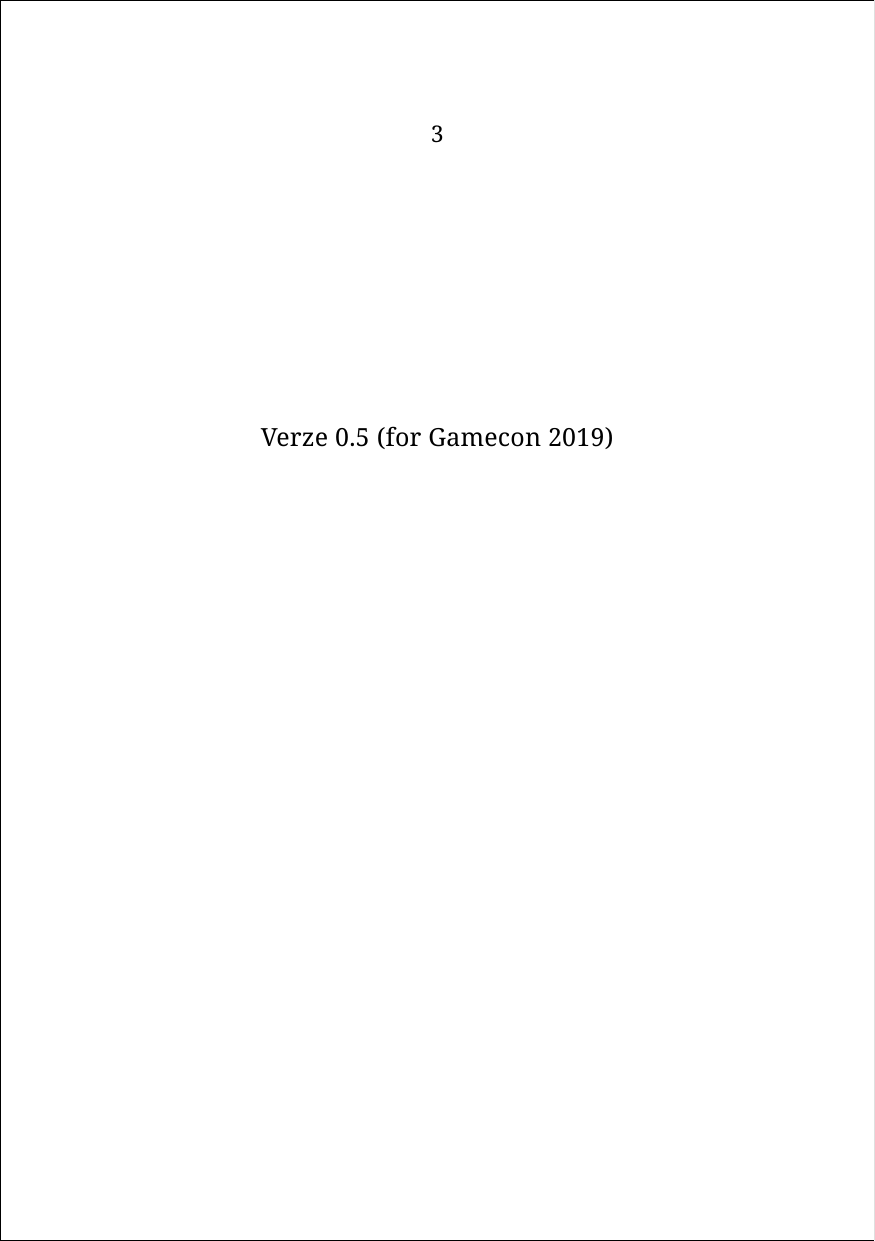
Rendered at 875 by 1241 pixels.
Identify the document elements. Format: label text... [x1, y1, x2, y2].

text Verze 0.5 (for Gamecon 2019) [118, 420, 756, 454]
